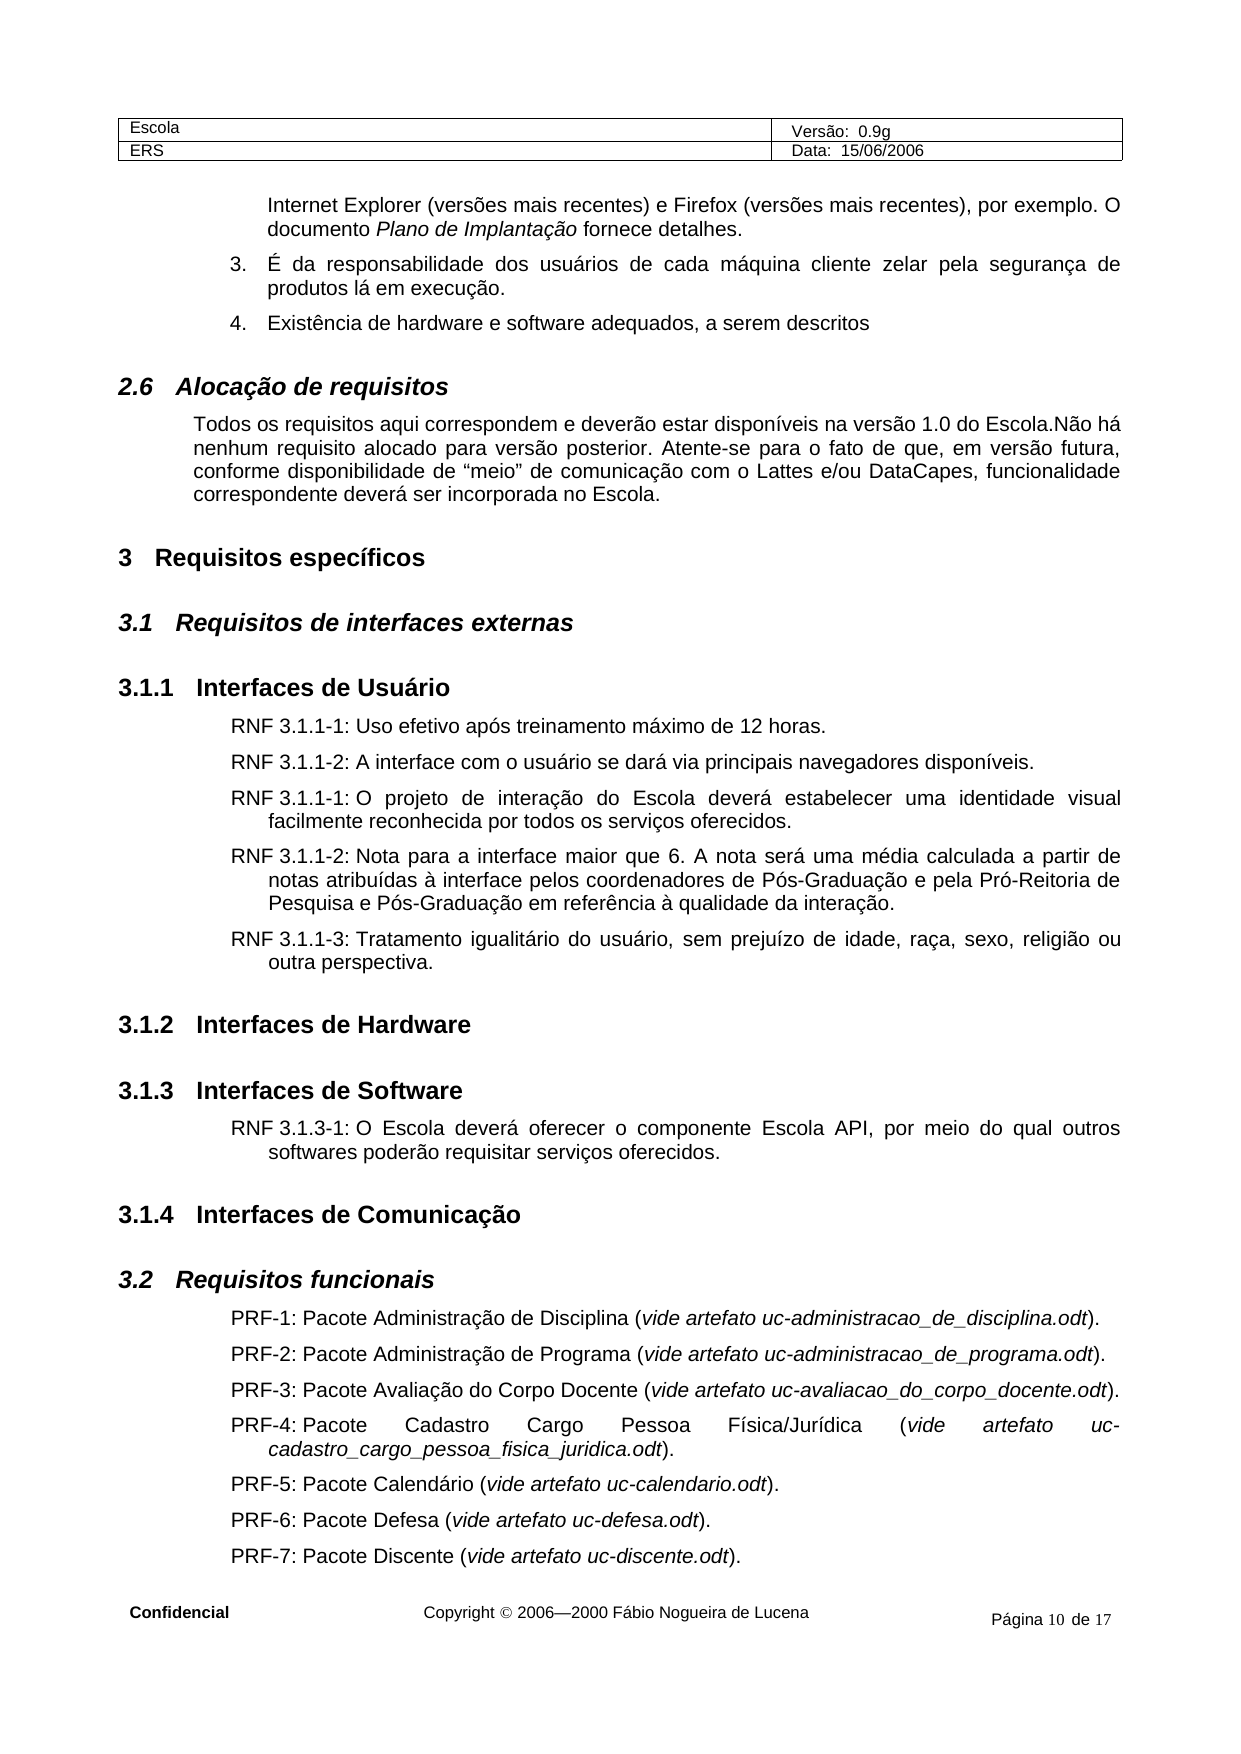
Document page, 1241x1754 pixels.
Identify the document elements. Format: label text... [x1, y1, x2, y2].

list Tratamento igualitário do usuário, sem prejuízo de idade, raça, sexo, religião ou outra perspectiva. [231, 927, 1122, 974]
list A interface com o usuário se dará via principais navegadores disponíveis. [231, 750, 1122, 773]
subtitle Interfaces de Usuário [118, 674, 1122, 702]
list É da responsabilidade dos usuários de cada máquina cliente zelar pela segurança de produtos lá em execução. [229, 253, 1122, 299]
list O Escola deverá oferecer o componente Escola API, por meio do qual outros softwares poderão requisitar serviços oferecidos. [231, 1117, 1122, 1163]
subtitle Interfaces de Software [118, 1077, 1122, 1104]
list Pacote Administração de Programa (vide artefato uc-administracao_de_programa.odt). [231, 1342, 1122, 1366]
list Pacote Avaliação do Corpo Docente (vide artefato uc-avaliacao_do_corpo_docente.odt). [231, 1378, 1122, 1401]
text Todos os requisitos aqui correspondem e deverão estar disponíveis na versão 1.0 do Escola.Não há nenhum requisito alocado para versão posterior. Atente-se para o fato de que, em versão futura, conforme disponibilidade de “meio” de comunicação com o Lattes e/ou DataCapes, funcionalidade correspondente deverá ser incorporada no Escola. [193, 413, 1122, 506]
list Internet Explorer (versões mais recentes) e Firefox (versões mais recentes), por exemplo. O documento Plano de Implantação fornece detalhes. [229, 194, 1122, 240]
list Pacote Discente (vide artefato uc-discente.odt). [231, 1544, 1122, 1568]
list Nota para a interface maior que 6. A nota será uma média calculada a partir de notas atribuídas à interface pelos coordenadores de Pós-Graduação e pela Pró-Reitoria de Pesquisa e Pós-Graduação em referência à qualidade da interação. [231, 845, 1122, 915]
list Pacote Defesa (vide artefato uc-defesa.odt). [231, 1509, 1122, 1532]
subtitle Interfaces de Comunicação [118, 1201, 1122, 1229]
list Pacote Administração de Disciplina (vide artefato uc-administracao_de_disciplina.odt). [231, 1307, 1122, 1330]
list Pacote Cadastro Cargo Pessoa Física/Jurídica (vide artefato uc-cadastro_cargo_pessoa_fisica_juridica.odt). [231, 1414, 1122, 1460]
list Pacote Calendário (vide artefato uc-calendario.odt). [231, 1473, 1122, 1496]
subtitle Alocação de requisitos [118, 372, 1122, 400]
subtitle Requisitos de interfaces externas [118, 609, 1122, 637]
subtitle Interfaces de Hardware [118, 1011, 1122, 1039]
subtitle Requisitos funcionais [118, 1266, 1122, 1294]
list O projeto de interação do Escola deverá estabelecer uma identidade visual facilmente reconhecida por todos os serviços oferecidos. [231, 786, 1122, 832]
subtitle Requisitos específicos [118, 543, 1122, 571]
list Uso efetivo após treinamento máximo de 12 horas. [231, 714, 1122, 738]
list Existência de hardware e software adequados, a serem descritos [229, 312, 1122, 335]
